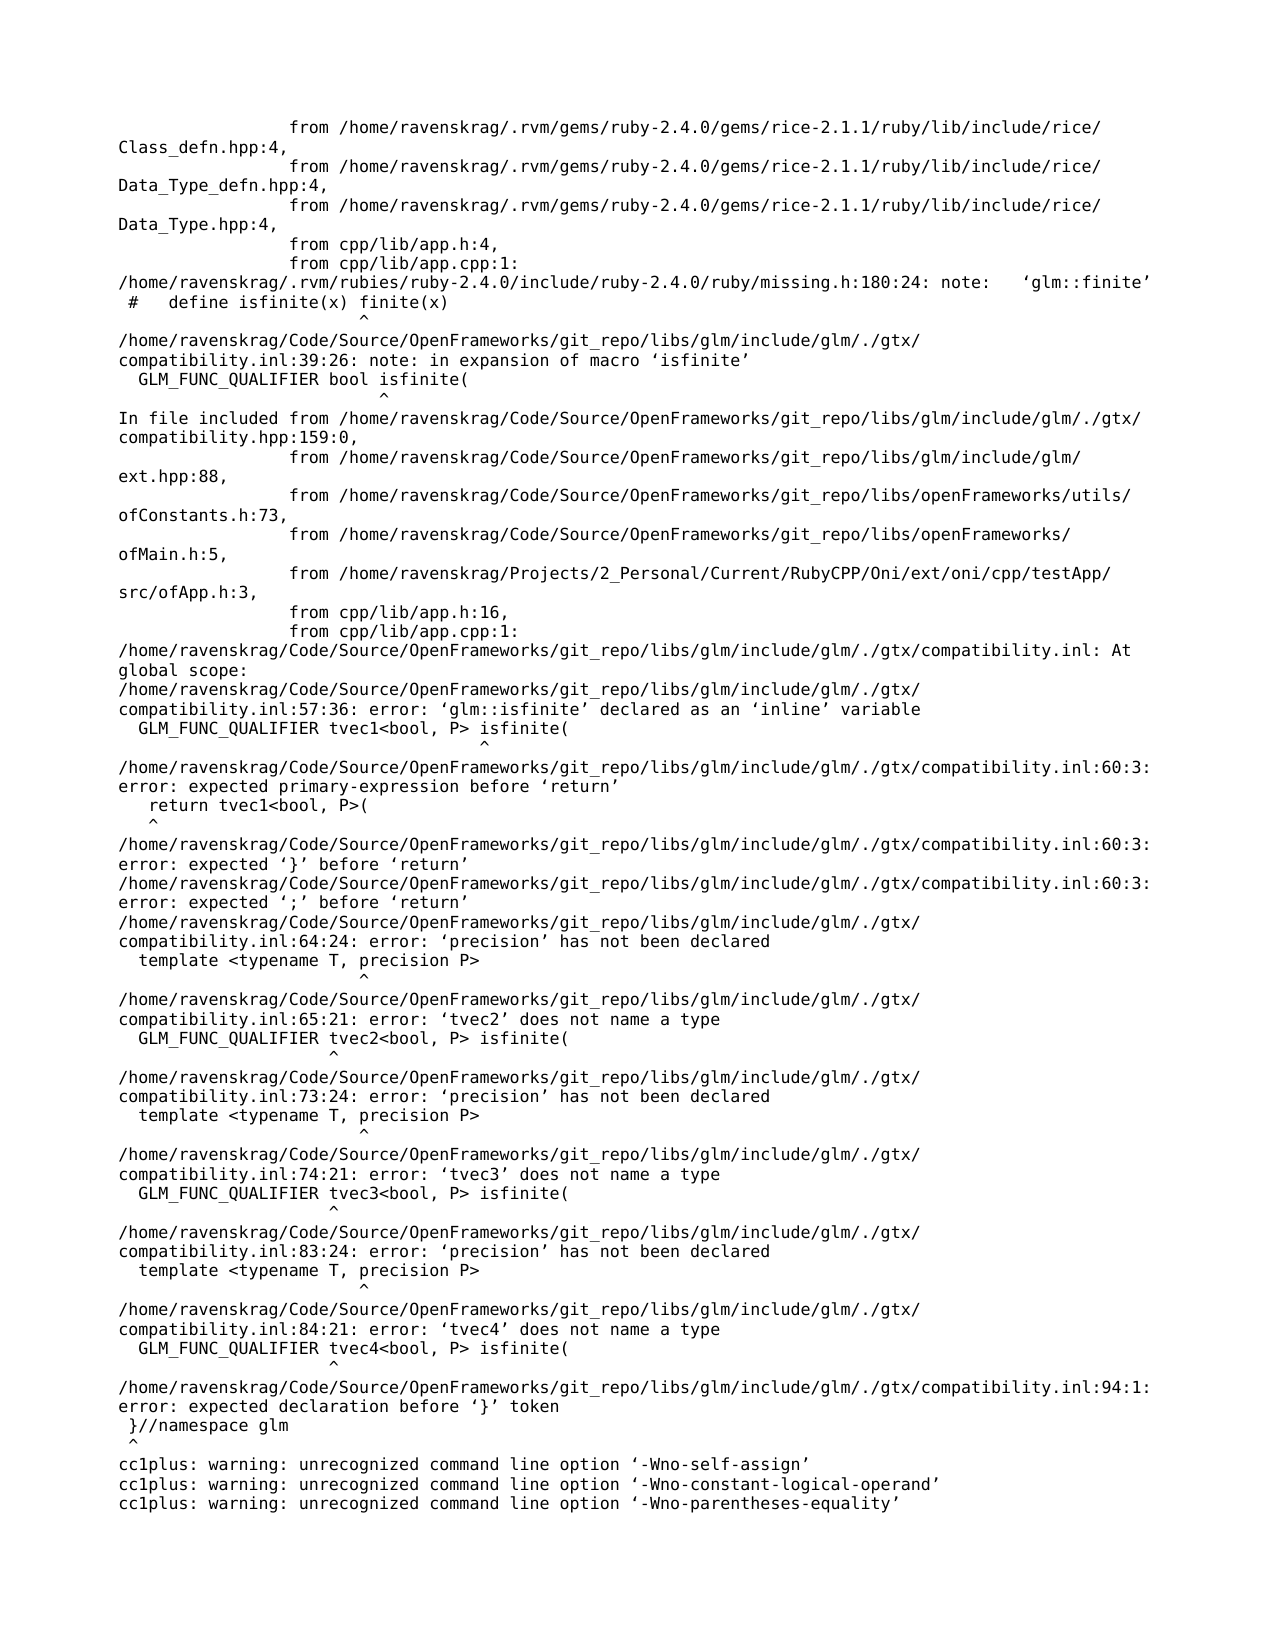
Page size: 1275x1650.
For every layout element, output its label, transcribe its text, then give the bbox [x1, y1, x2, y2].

text from cpp/lib/app.h:4, [118, 234, 1157, 254]
text template <typename T, precision P> [118, 1261, 1157, 1281]
text In file included from /home/ravenskrag/Code/Source/OpenFrameworks/git_repo/libs/glm/include/glm/./gtx/compatibility.hpp:159:0, [118, 409, 1157, 447]
text /home/ravenskrag/Code/Source/OpenFrameworks/git_repo/libs/glm/include/glm/./gtx/compatibility.inl:94:1: error: expected declaration before ‘}’ token [118, 1377, 1157, 1416]
text /home/ravenskrag/Code/Source/OpenFrameworks/git_repo/libs/glm/include/glm/./gtx/compatibility.inl:65:21: error: ‘tvec2’ does not name a type [118, 990, 1157, 1029]
text cc1plus: warning: unrecognized command line option ‘-Wno-constant-logical-operand’ [118, 1474, 1157, 1494]
text ^ [118, 971, 1157, 990]
text from /home/ravenskrag/Projects/2_Personal/Current/RubyCPP/Oni/ext/oni/cpp/testApp/src/ofApp.h:3, [118, 564, 1157, 602]
text from /home/ravenskrag/Code/Source/OpenFrameworks/git_repo/libs/glm/include/glm/ext.hpp:88, [118, 447, 1157, 486]
text /home/ravenskrag/Code/Source/OpenFrameworks/git_repo/libs/glm/include/glm/./gtx/compatibility.inl:60:3: error: expected primary-expression before ‘return’ [118, 757, 1157, 796]
text ^ [118, 1126, 1157, 1145]
text from cpp/lib/app.cpp:1: [118, 254, 1157, 273]
text /home/ravenskrag/Code/Source/OpenFrameworks/git_repo/libs/glm/include/glm/./gtx/compatibility.inl:83:24: error: ‘precision’ has not been declared [118, 1222, 1157, 1261]
text from /home/ravenskrag/.rvm/gems/ruby-2.4.0/gems/rice-2.1.1/ruby/lib/include/rice/Data_Type.hpp:4, [118, 196, 1157, 234]
text GLM_FUNC_QUALIFIER tvec3<bool, P> isfinite( [118, 1184, 1157, 1203]
text ^ [118, 312, 1157, 331]
text /home/ravenskrag/Code/Source/OpenFrameworks/git_repo/libs/glm/include/glm/./gtx/compatibility.inl:57:36: error: ‘glm::isfinite’ declared as an ‘inline’ variable [118, 680, 1157, 719]
text GLM_FUNC_QUALIFIER tvec2<bool, P> isfinite( [118, 1029, 1157, 1048]
text from cpp/lib/app.h:16, [118, 602, 1157, 622]
text cc1plus: warning: unrecognized command line option ‘-Wno-parentheses-equality’ [118, 1494, 1157, 1513]
text cc1plus: warning: unrecognized command line option ‘-Wno-self-assign’ [118, 1455, 1157, 1474]
text /home/ravenskrag/.rvm/rubies/ruby-2.4.0/include/ruby-2.4.0/ruby/missing.h:180:24: note: ‘glm::finite’ [118, 273, 1157, 292]
text ^ [118, 389, 1157, 409]
text GLM_FUNC_QUALIFIER bool isfinite( [118, 370, 1157, 389]
text /home/ravenskrag/Code/Source/OpenFrameworks/git_repo/libs/glm/include/glm/./gtx/compatibility.inl:84:21: error: ‘tvec4’ does not name a type [118, 1300, 1157, 1339]
text GLM_FUNC_QUALIFIER tvec4<bool, P> isfinite( [118, 1339, 1157, 1358]
text ^ [118, 1203, 1157, 1222]
text /home/ravenskrag/Code/Source/OpenFrameworks/git_repo/libs/glm/include/glm/./gtx/compatibility.inl:60:3: error: expected ‘}’ before ‘return’ [118, 835, 1157, 874]
text ^ [118, 816, 1157, 835]
text return tvec1<bool, P>( [118, 796, 1157, 816]
text ^ [118, 738, 1157, 757]
text template <typename T, precision P> [118, 951, 1157, 971]
text ^ [118, 1436, 1157, 1455]
text /home/ravenskrag/Code/Source/OpenFrameworks/git_repo/libs/glm/include/glm/./gtx/compatibility.inl:39:26: note: in expansion of macro ‘isfinite’ [118, 331, 1157, 370]
text # define isfinite(x) finite(x) [118, 292, 1157, 312]
text template <typename T, precision P> [118, 1106, 1157, 1126]
text from /home/ravenskrag/.rvm/gems/ruby-2.4.0/gems/rice-2.1.1/ruby/lib/include/rice/Data_Type_defn.hpp:4, [118, 157, 1157, 196]
text ^ [118, 1281, 1157, 1300]
text GLM_FUNC_QUALIFIER tvec1<bool, P> isfinite( [118, 719, 1157, 738]
text from /home/ravenskrag/.rvm/gems/ruby-2.4.0/gems/rice-2.1.1/ruby/lib/include/rice/Class_defn.hpp:4, [118, 118, 1157, 157]
text }//namespace glm [118, 1416, 1157, 1436]
text ^ [118, 1358, 1157, 1377]
text /home/ravenskrag/Code/Source/OpenFrameworks/git_repo/libs/glm/include/glm/./gtx/compatibility.inl:74:21: error: ‘tvec3’ does not name a type [118, 1145, 1157, 1184]
text from /home/ravenskrag/Code/Source/OpenFrameworks/git_repo/libs/openFrameworks/utils/ofConstants.h:73, [118, 486, 1157, 525]
text from cpp/lib/app.cpp:1: [118, 622, 1157, 641]
text /home/ravenskrag/Code/Source/OpenFrameworks/git_repo/libs/glm/include/glm/./gtx/compatibility.inl:73:24: error: ‘precision’ has not been declared [118, 1067, 1157, 1106]
text /home/ravenskrag/Code/Source/OpenFrameworks/git_repo/libs/glm/include/glm/./gtx/compatibility.inl: At global scope: [118, 641, 1157, 680]
text from /home/ravenskrag/Code/Source/OpenFrameworks/git_repo/libs/openFrameworks/ofMain.h:5, [118, 525, 1157, 564]
text /home/ravenskrag/Code/Source/OpenFrameworks/git_repo/libs/glm/include/glm/./gtx/compatibility.inl:60:3: error: expected ‘;’ before ‘return’ [118, 874, 1157, 912]
text /home/ravenskrag/Code/Source/OpenFrameworks/git_repo/libs/glm/include/glm/./gtx/compatibility.inl:64:24: error: ‘precision’ has not been declared [118, 912, 1157, 951]
text ^ [118, 1048, 1157, 1067]
